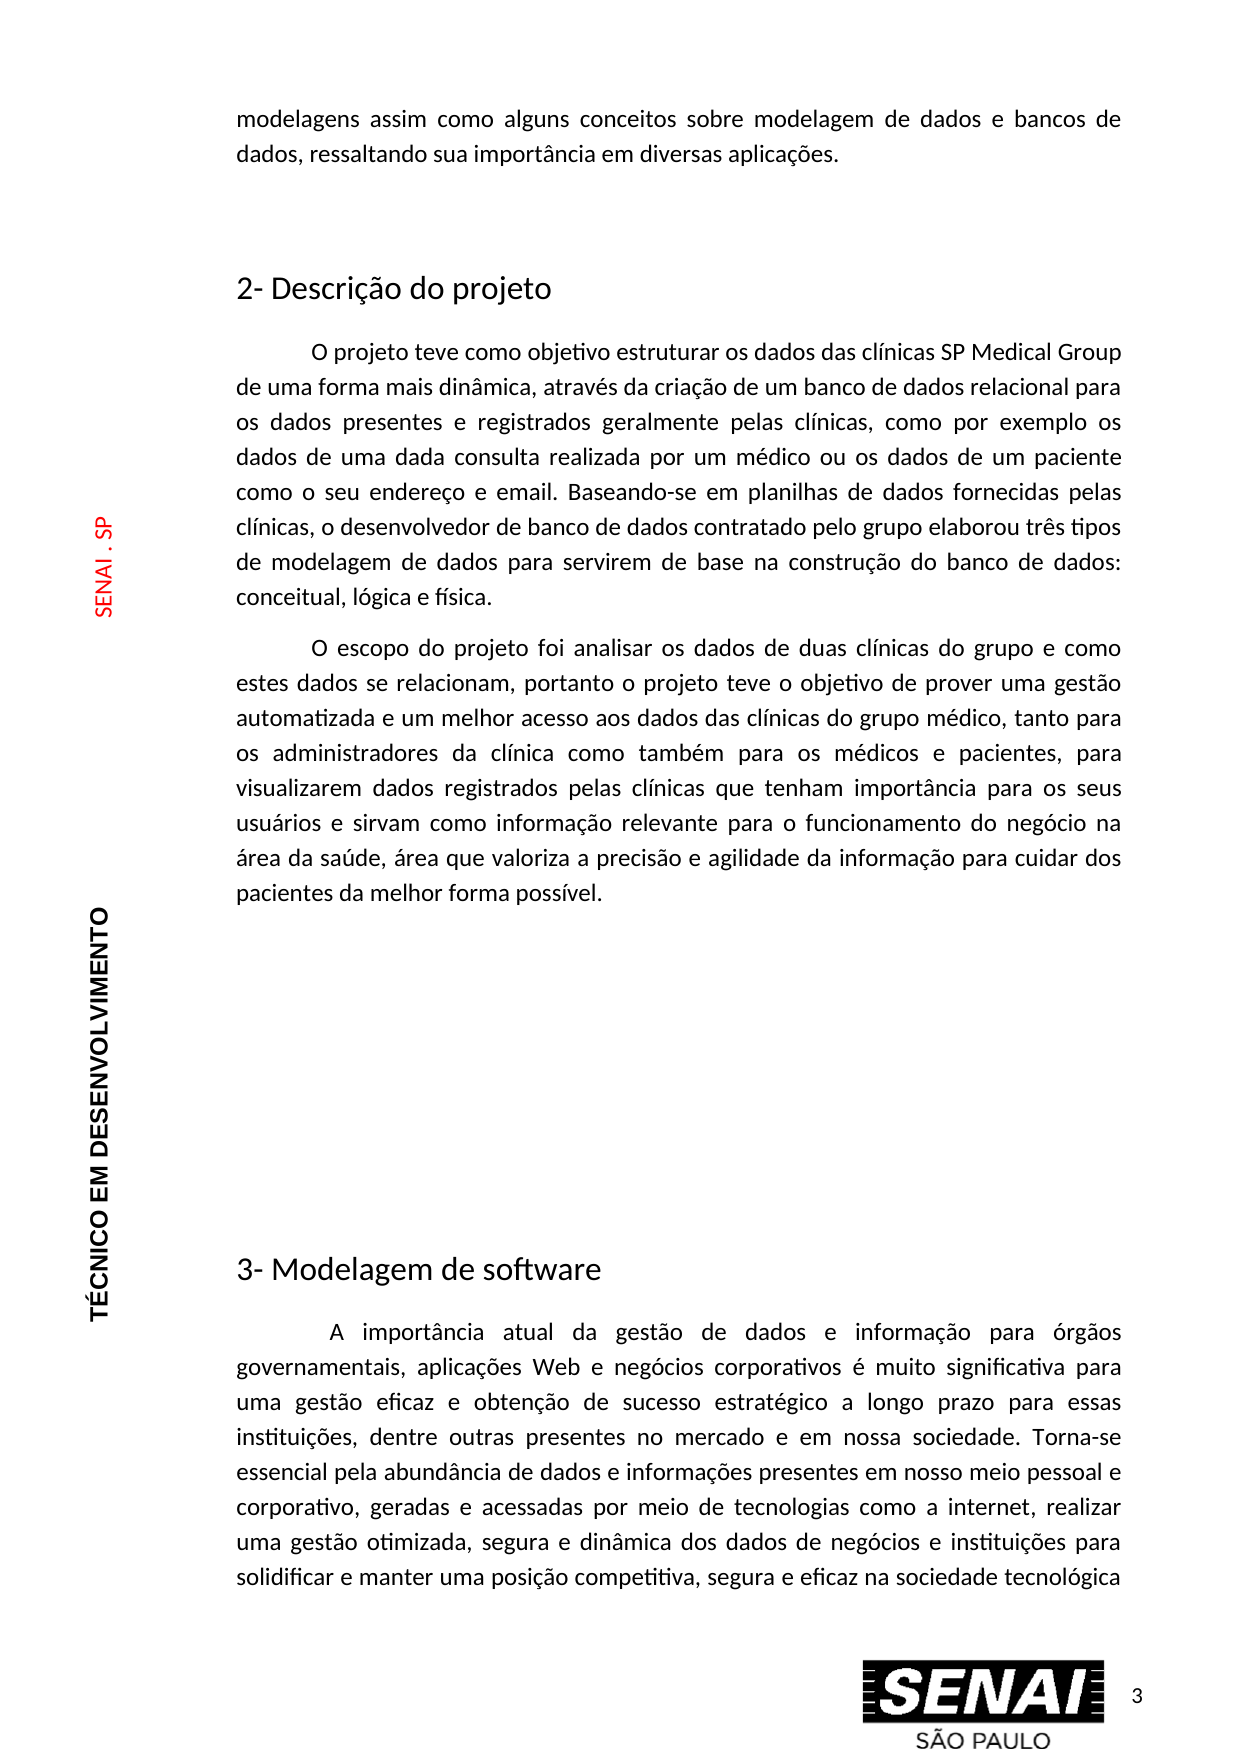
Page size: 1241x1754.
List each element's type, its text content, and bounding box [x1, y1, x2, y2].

picture [862, 1653, 1109, 1749]
text A importância atual da gestão de dados e informação para órgãos governamentais, aplicações Web e negócios corporativos é muito significativa para uma gestão eficaz e obtenção de sucesso estratégico a longo prazo para essas instituições, dentre outras presentes no mercado e em nossa sociedade. Torna-se essencial pela abundância de dados e informações presentes em nosso meio pessoal e corporativo, geradas e acessadas por meio de tecnologias como a internet, realizar uma gestão otimizada, segura e dinâmica dos dados de negócios e instituições para solidificar e manter uma posição competitiva, segura e eficaz na sociedade tecnológica [236, 1317, 1123, 1592]
text O projeto teve como objetivo estruturar os dados das clínicas SP Medical Group de uma forma mais dinâmica, através da criação de um banco de dados relacional para os dados presentes e registrados geralmente pelas clínicas, como por exemplo os dados de uma dada consulta realizada por um médico ou os dados de um paciente como o seu endereço e email. Baseando-se em planilhas de dados fornecidas pelas clínicas, o desenvolvedor de banco de dados contratado pelo grupo elaborou três tipos de modelagem de dados para servirem de base na construção do banco de dados: conceitual, lógica e física. [235, 336, 1123, 611]
text modelagens assim como alguns conceitos sobre modelagem de dados e bancos de dados, ressaltando sua importância em diversas aplicações. [236, 103, 1123, 168]
subtitle 2- Descrição do projeto [236, 267, 1123, 308]
text O escopo do projeto foi analisar os dados de duas clínicas do grupo e como estes dados se relacionam, portanto o projeto teve o objetivo de prover uma gestão automatizada e um melhor acesso aos dados das clínicas do grupo médico, tanto para os administradores da clínica como também para os médicos e pacientes, para visualizarem dados registrados pelas clínicas que tenham importância para os seus usuários e sirvam como informação relevante para o funcionamento do negócio na área da saúde, área que valoriza a precisão e agilidade da informação para cuidar dos pacientes da melhor forma possível. [235, 633, 1123, 908]
subtitle 3- Modelagem de software [236, 1248, 1123, 1288]
